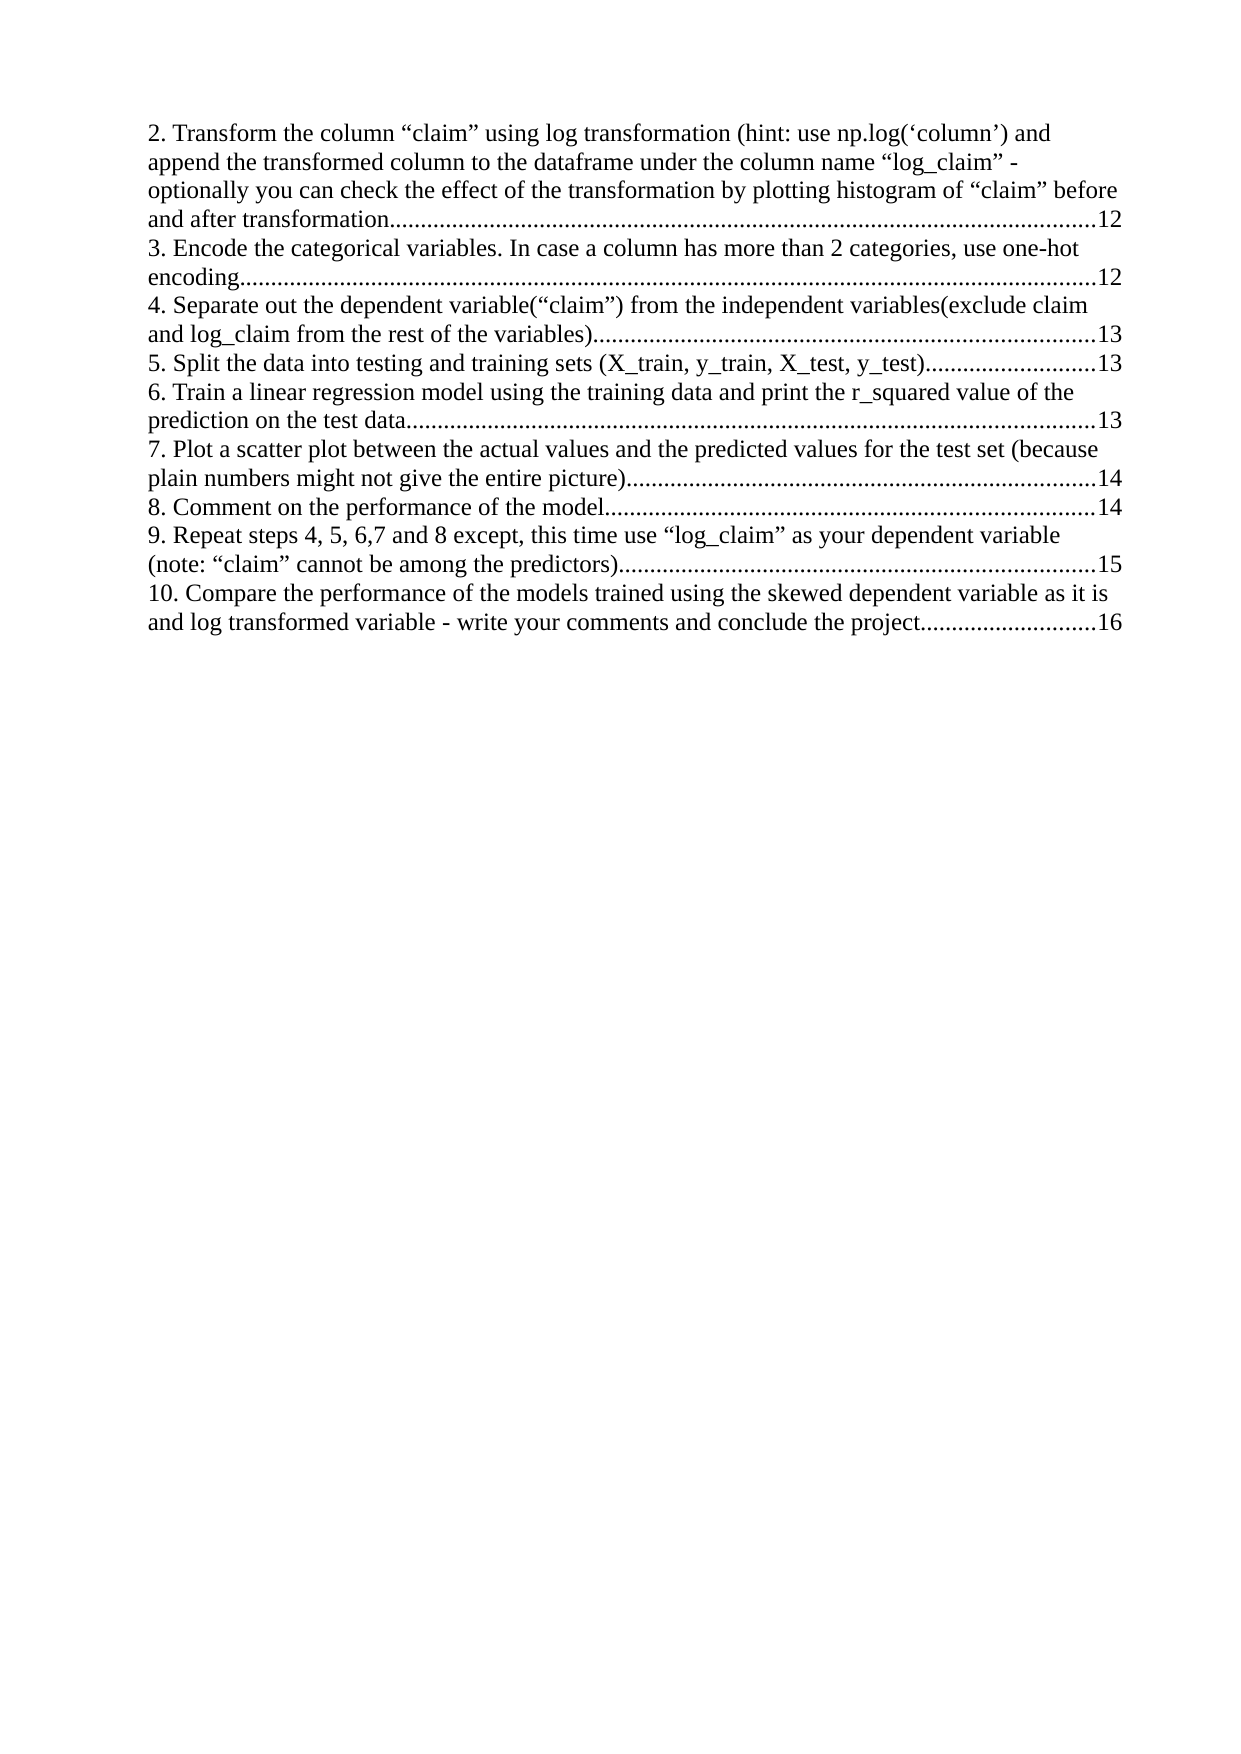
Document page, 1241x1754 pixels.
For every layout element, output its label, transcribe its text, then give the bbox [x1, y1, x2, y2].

text 7. Plot a scatter plot between the actual values and the predicted values for the test set (because plain numbers might not give the entire picture). 14 [148, 434, 1122, 492]
text 3. Encode the categorical variables. In case a column has more than 2 categories, use one-hot encoding. 12 [148, 233, 1122, 291]
text 6. Train a linear regression model using the training data and print the r_squared value of the prediction on the test data. 13 [148, 377, 1122, 434]
text 4. Separate out the dependent variable(“claim”) from the independent variables(exclude claim and log_claim from the rest of the variables). 13 [148, 291, 1122, 348]
text 9. Repeat steps 4, 5, 6,7 and 8 except, this time use “log_claim” as your dependent variable (note: “claim” cannot be among the predictors). 15 [148, 521, 1122, 578]
text 8. Comment on the performance of the model. 14 [148, 492, 1122, 521]
text 5. Split the data into testing and training sets (X_train, y_train, X_test, y_test). 13 [148, 348, 1122, 377]
text 10. Compare the performance of the models trained using the skewed dependent variable as it is and log transformed variable - write your comments and conclude the project. 16 [148, 578, 1122, 636]
text 2. Transform the column “claim” using log transformation (hint: use np.log(‘column’) and append the transformed column to the dataframe under the column name “log_claim” - optionally you can check the effect of the transformation by plotting histogram of “claim” before and after transformation. 12 [148, 118, 1122, 233]
